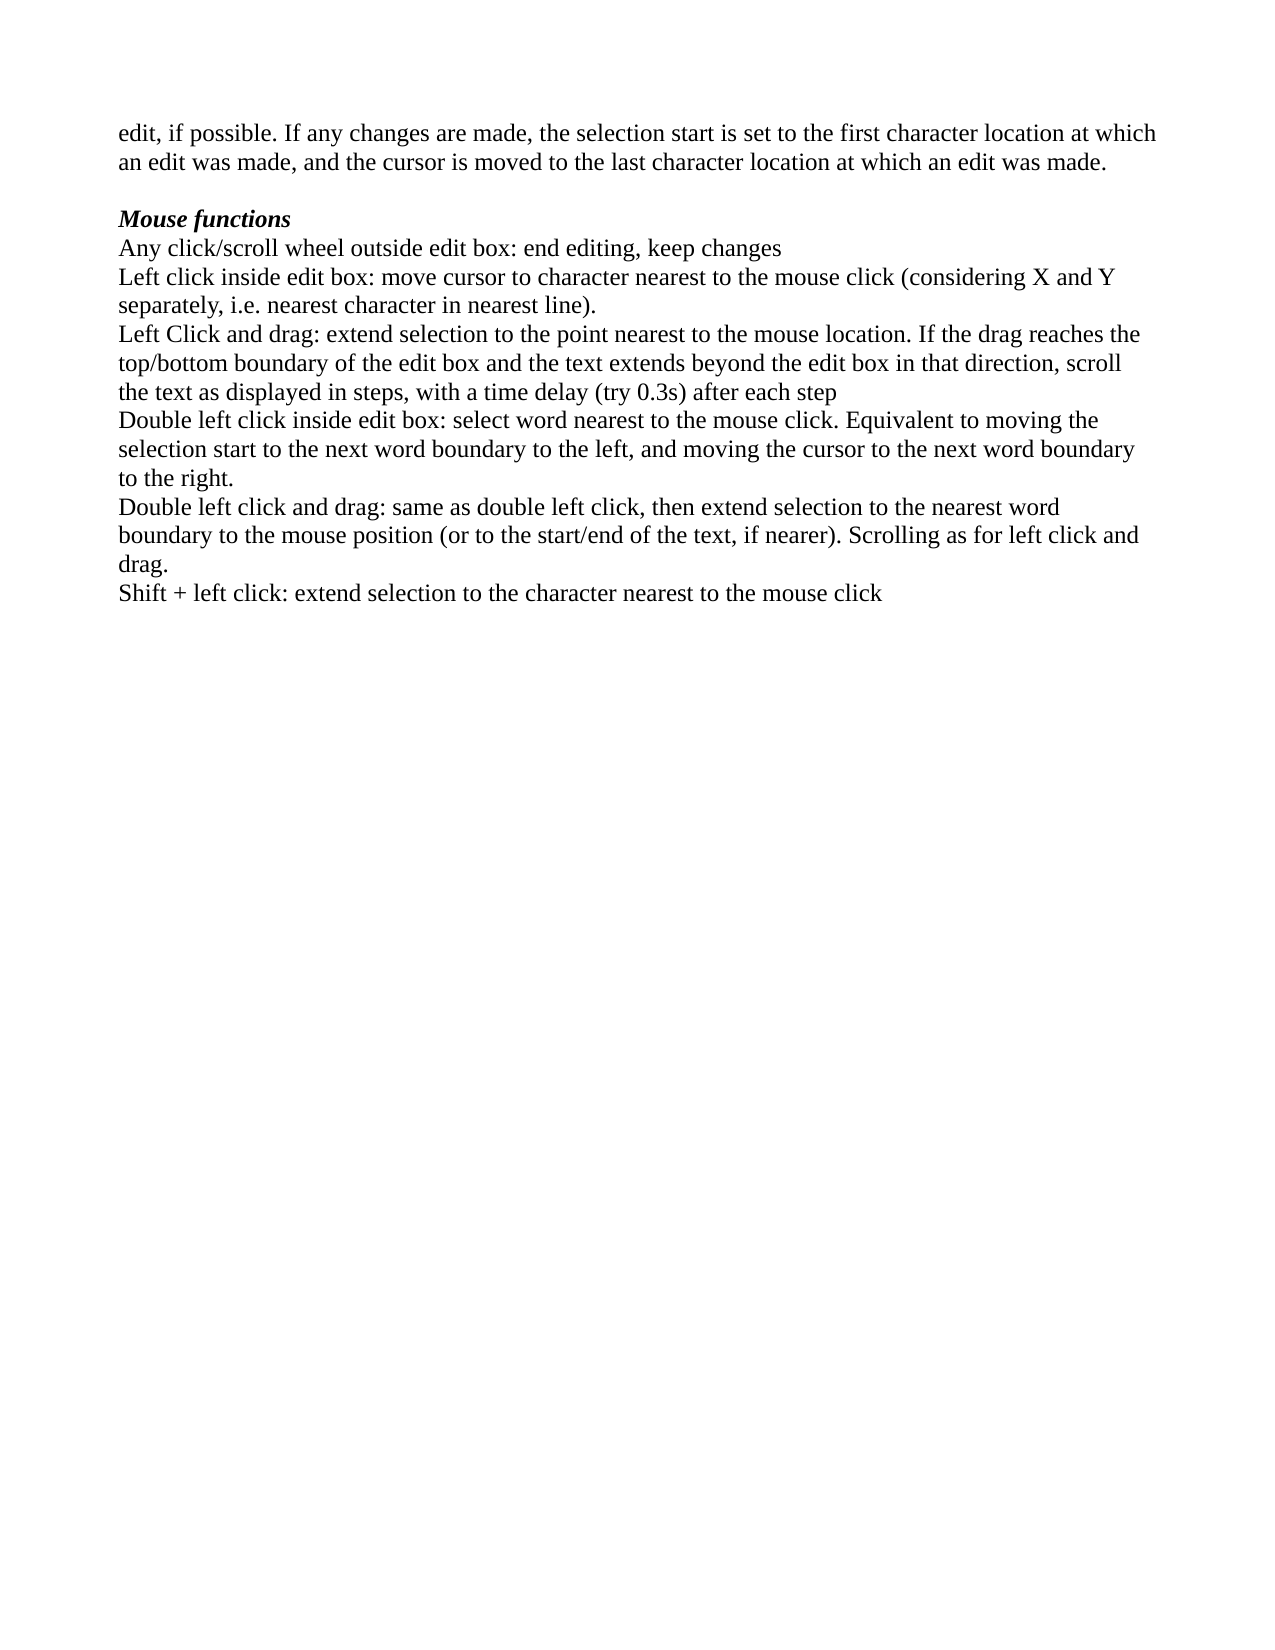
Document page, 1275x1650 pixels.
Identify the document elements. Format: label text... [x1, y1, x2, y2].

text Shift + left click: extend selection to the character nearest to the mouse click [118, 578, 1157, 607]
text Mouse functions [118, 204, 1157, 233]
text edit, if possible. If any changes are made, the selection start is set to the first character location at which an edit was made, and the cursor is moved to the last character location at which an edit was made. [118, 118, 1157, 176]
text Double left click inside edit box: select word nearest to the mouse click. Equivalent to moving the selection start to the next word boundary to the left, and moving the cursor to the next word boundary to the right. [118, 406, 1157, 492]
text Double left click and drag: same as double left click, then extend selection to the nearest word boundary to the mouse position (or to the start/end of the text, if nearer). Scrolling as for left click and drag. [118, 492, 1157, 578]
text Left Click and drag: extend selection to the point nearest to the mouse location. If the drag reaches the top/bottom boundary of the edit box and the text extends beyond the edit box in that direction, scroll the text as displayed in steps, with a time delay (try 0.3s) after each step [118, 319, 1157, 406]
text Left click inside edit box: move cursor to character nearest to the mouse click (considering X and Y separately, i.e. nearest character in nearest line). [118, 262, 1157, 319]
text Any click/scroll wheel outside edit box: end editing, keep changes [118, 233, 1157, 262]
